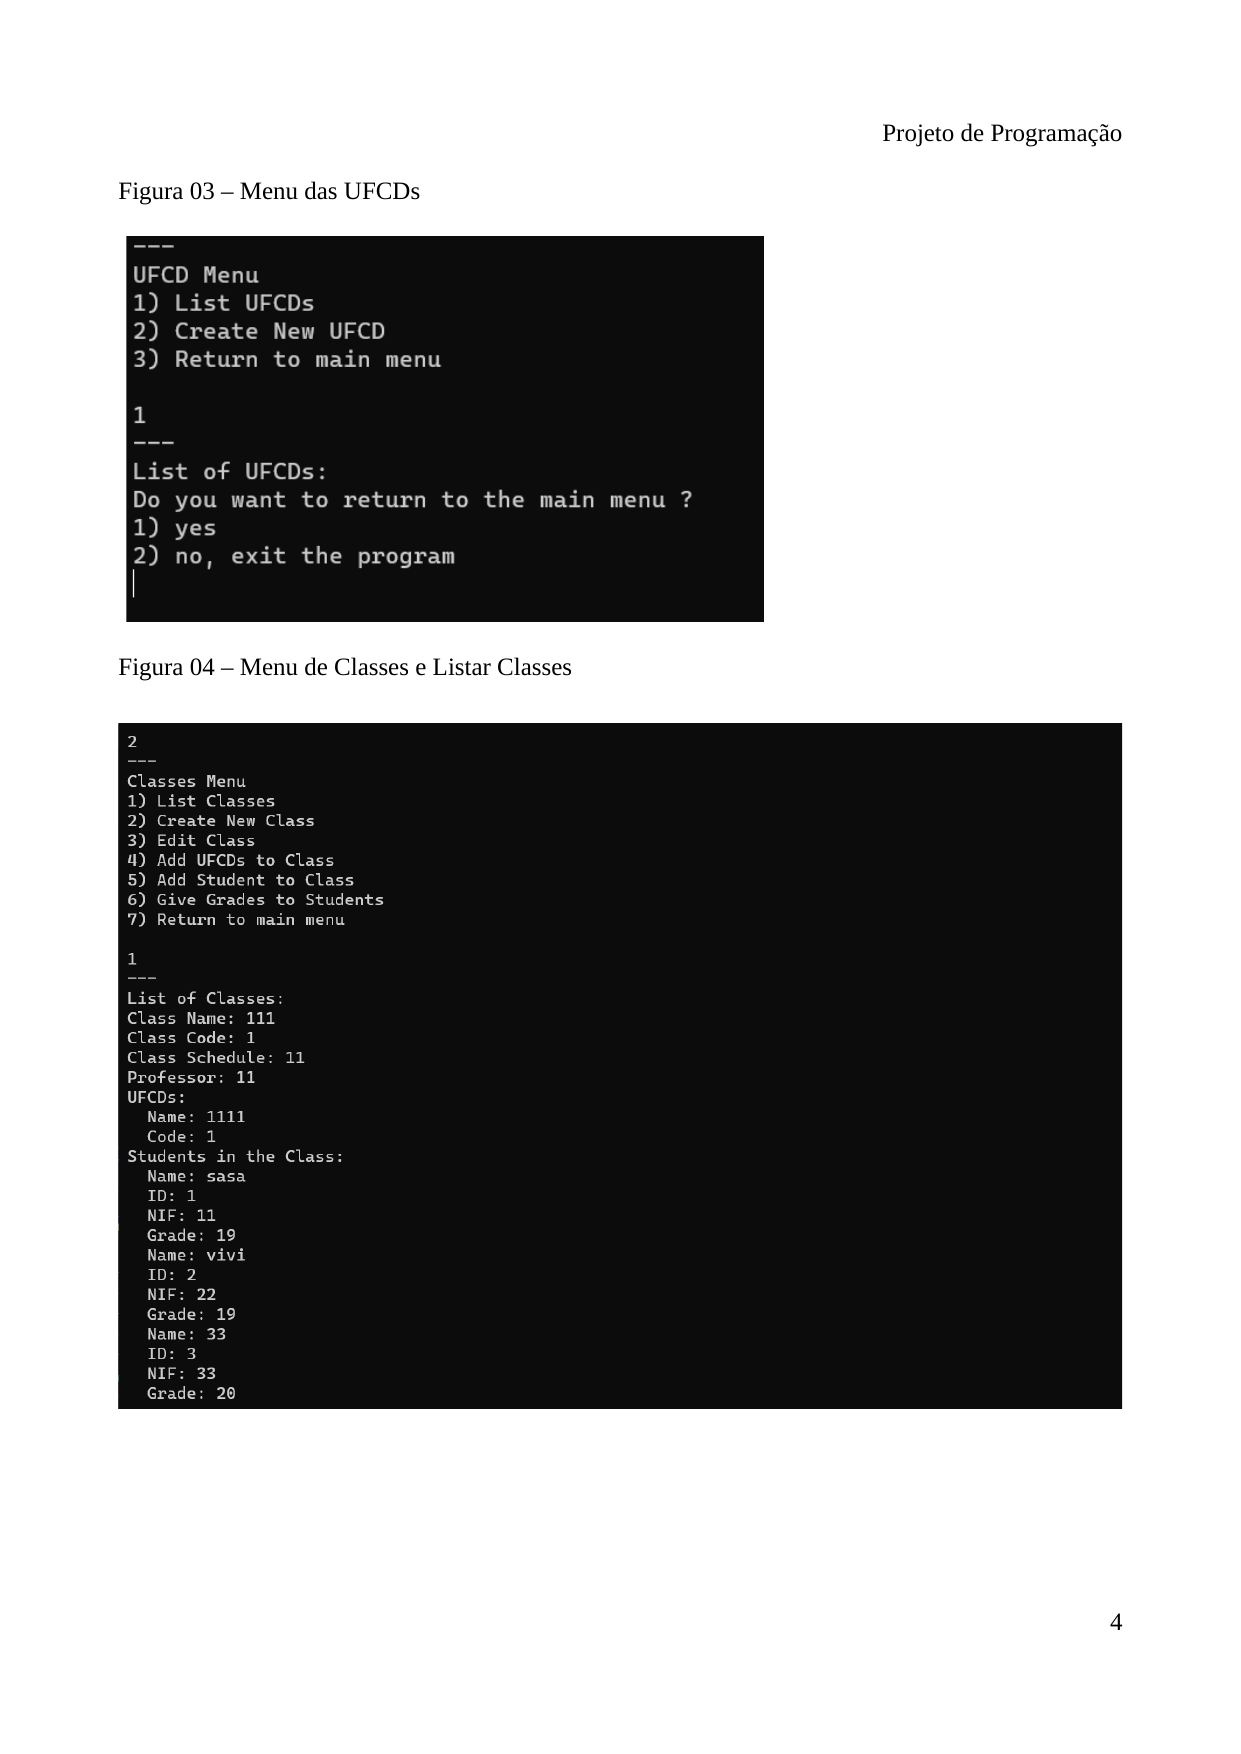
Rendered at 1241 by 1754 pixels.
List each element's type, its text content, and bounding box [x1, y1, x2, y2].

picture [118, 723, 1123, 1409]
text Figura 03 – Menu das UFCDs [118, 176, 1122, 205]
picture [126, 236, 764, 622]
text Figura 04 – Menu de Classes e Listar Classes [118, 652, 1122, 681]
